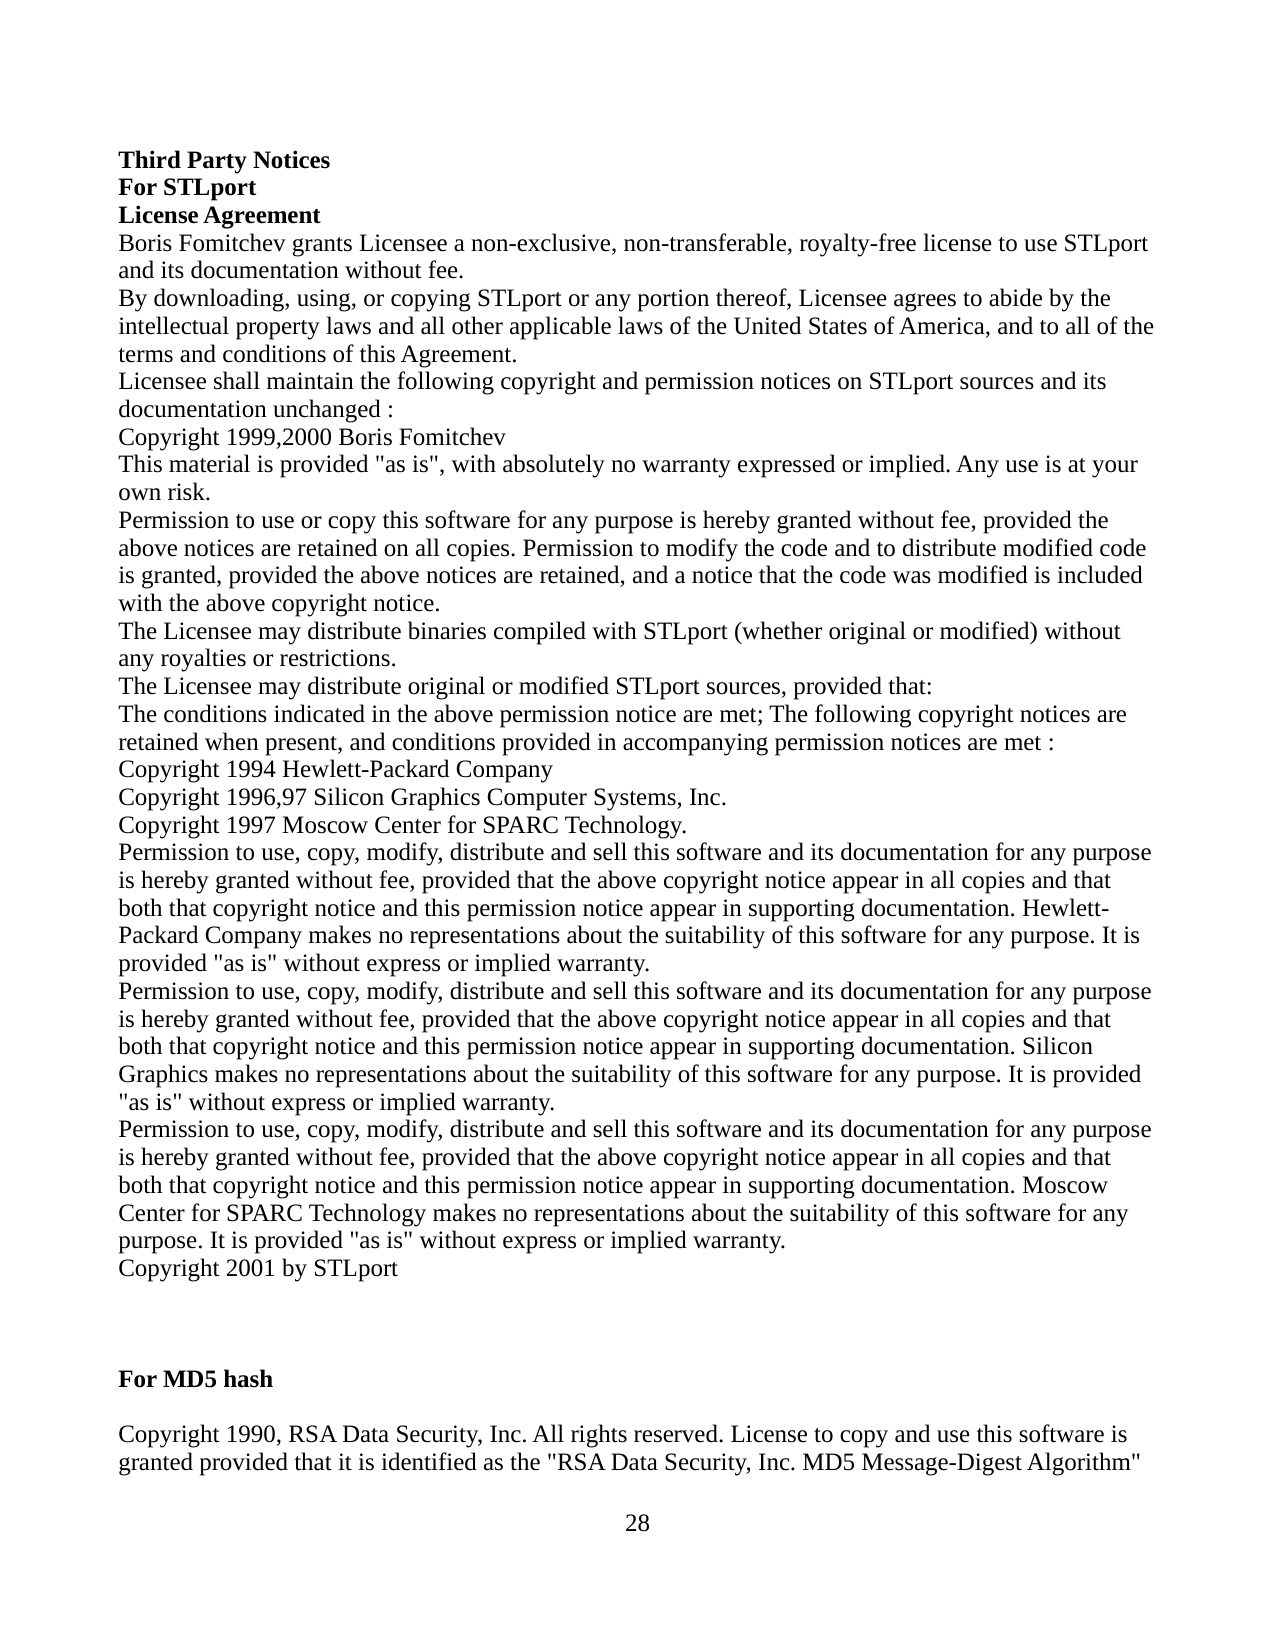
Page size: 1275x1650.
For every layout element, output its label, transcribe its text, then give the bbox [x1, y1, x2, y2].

text Permission to use, copy, modify, distribute and sell this software and its documentation for any purpose is hereby granted without fee, provided that the above copyright notice appear in all copies and that both that copyright notice and this permission notice appear in supporting documentation. Hewlett-Packard Company makes no representations about the suitability of this software for any purpose. It is provided "as is" without express or implied warranty. [118, 838, 1157, 977]
text Licensee shall maintain the following copyright and permission notices on STLport sources and its documentation unchanged : [118, 367, 1157, 423]
text The Licensee may distribute binaries compiled with STLport (whether original or modified) without any royalties or restrictions. [118, 617, 1157, 672]
text Permission to use, copy, modify, distribute and sell this software and its documentation for any purpose is hereby granted without fee, provided that the above copyright notice appear in all copies and that both that copyright notice and this permission notice appear in supporting documentation. Moscow Center for SPARC Technology makes no representations about the suitability of this software for any purpose. It is provided "as is" without express or implied warranty. [118, 1116, 1157, 1254]
text Copyright 1994 Hewlett-Packard Company [118, 755, 1157, 783]
text Boris Fomitchev grants Licensee a non-exclusive, non-transferable, royalty-free license to use STLport and its documentation without fee. [118, 229, 1157, 284]
text License Agreement [118, 201, 1157, 229]
text Copyright 1999,2000 Boris Fomitchev [118, 423, 1157, 451]
text Copyright 2001 by STLport [118, 1254, 1157, 1282]
text Copyright 1997 Moscow Center for SPARC Technology. [118, 811, 1157, 838]
text This material is provided "as is", with absolutely no warranty expressed or implied. Any use is at your own risk. [118, 451, 1157, 506]
text Copyright 1996,97 Silicon Graphics Computer Systems, Inc. [118, 783, 1157, 811]
text Permission to use, copy, modify, distribute and sell this software and its documentation for any purpose is hereby granted without fee, provided that the above copyright notice appear in all copies and that both that copyright notice and this permission notice appear in supporting documentation. Silicon Graphics makes no representations about the suitability of this software for any purpose. It is provided "as is" without express or implied warranty. [118, 977, 1157, 1116]
text The conditions indicated in the above permission notice are met; The following copyright notices are retained when present, and conditions provided in accompanying permission notices are met : [118, 700, 1157, 755]
text By downloading, using, or copying STLport or any portion thereof, Licensee agrees to abide by the intellectual property laws and all other applicable laws of the United States of America, and to all of the terms and conditions of this Agreement. [118, 284, 1157, 367]
text For MD5 hash [118, 1365, 1157, 1393]
text Third Party Notices [118, 146, 1157, 173]
text Permission to use or copy this software for any purpose is hereby granted without fee, provided the above notices are retained on all copies. Permission to modify the code and to distribute modified code is granted, provided the above notices are retained, and a notice that the code was modified is included with the above copyright notice. [118, 506, 1157, 617]
text The Licensee may distribute original or modified STLport sources, provided that: [118, 672, 1157, 700]
text For STLport [118, 173, 1157, 201]
text Copyright 1990, RSA Data Security, Inc. All rights reserved. License to copy and use this software is granted provided that it is identified as the "RSA Data Security, Inc. MD5 Message-Digest Algorithm" [118, 1420, 1157, 1476]
